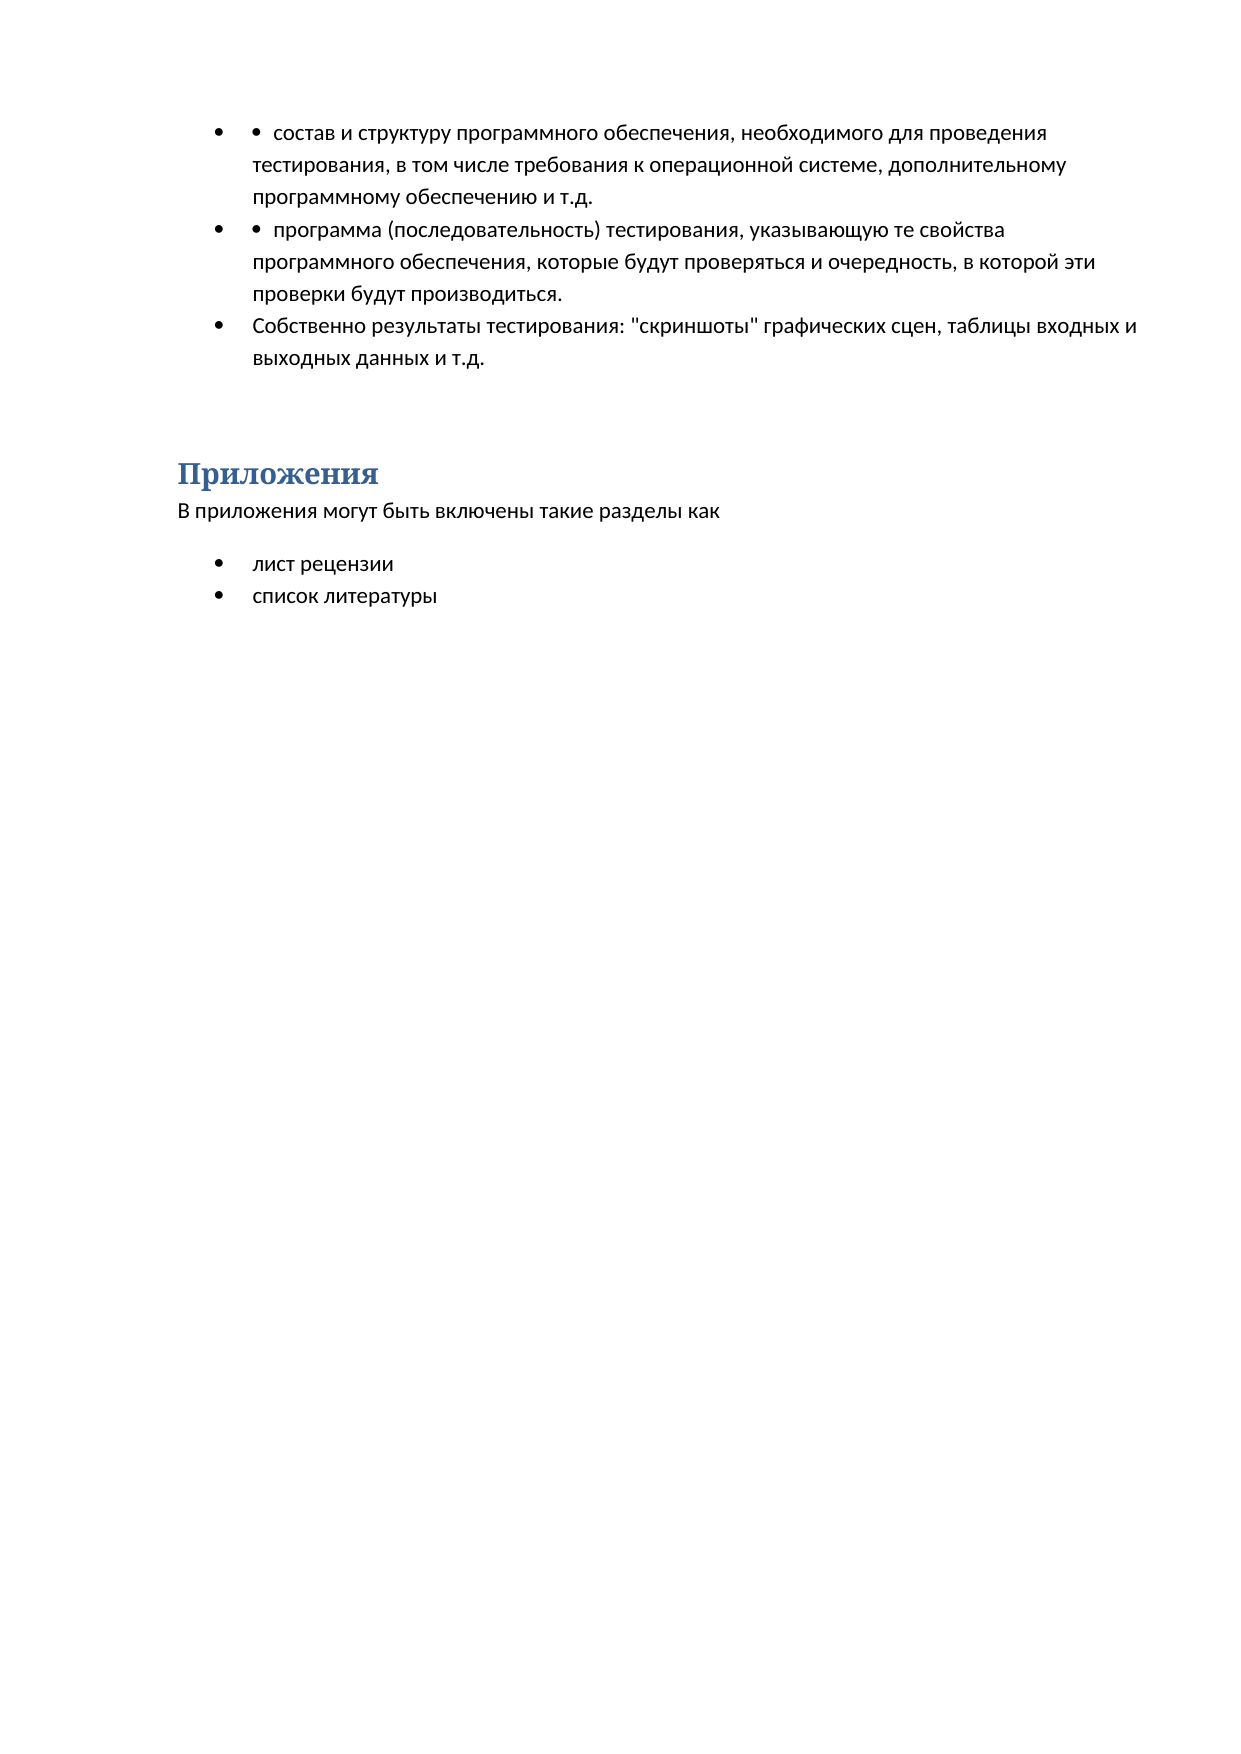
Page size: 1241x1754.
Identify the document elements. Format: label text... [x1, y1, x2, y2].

list лист рецензии [215, 549, 1152, 577]
list состав и структуру программного обеспечения, необходимого для проведения тестирования, в том числе требования к операционной системе, дополнительному программному обеспечению и т.д. [215, 118, 1152, 211]
list список литературы [215, 582, 1152, 609]
subtitle Приложения [177, 458, 1152, 491]
text В приложения могут быть включены такие разделы как [177, 496, 1152, 524]
list Собственно результаты тестирования: "скриншоты" графических сцен, таблицы входных и выходных данных и т.д. [215, 311, 1152, 371]
list программа (последовательность) тестирования, указывающую те свойства программного обеспечения, которые будут проверяться и очередность, в которой эти проверки будут производиться. [215, 215, 1152, 307]
